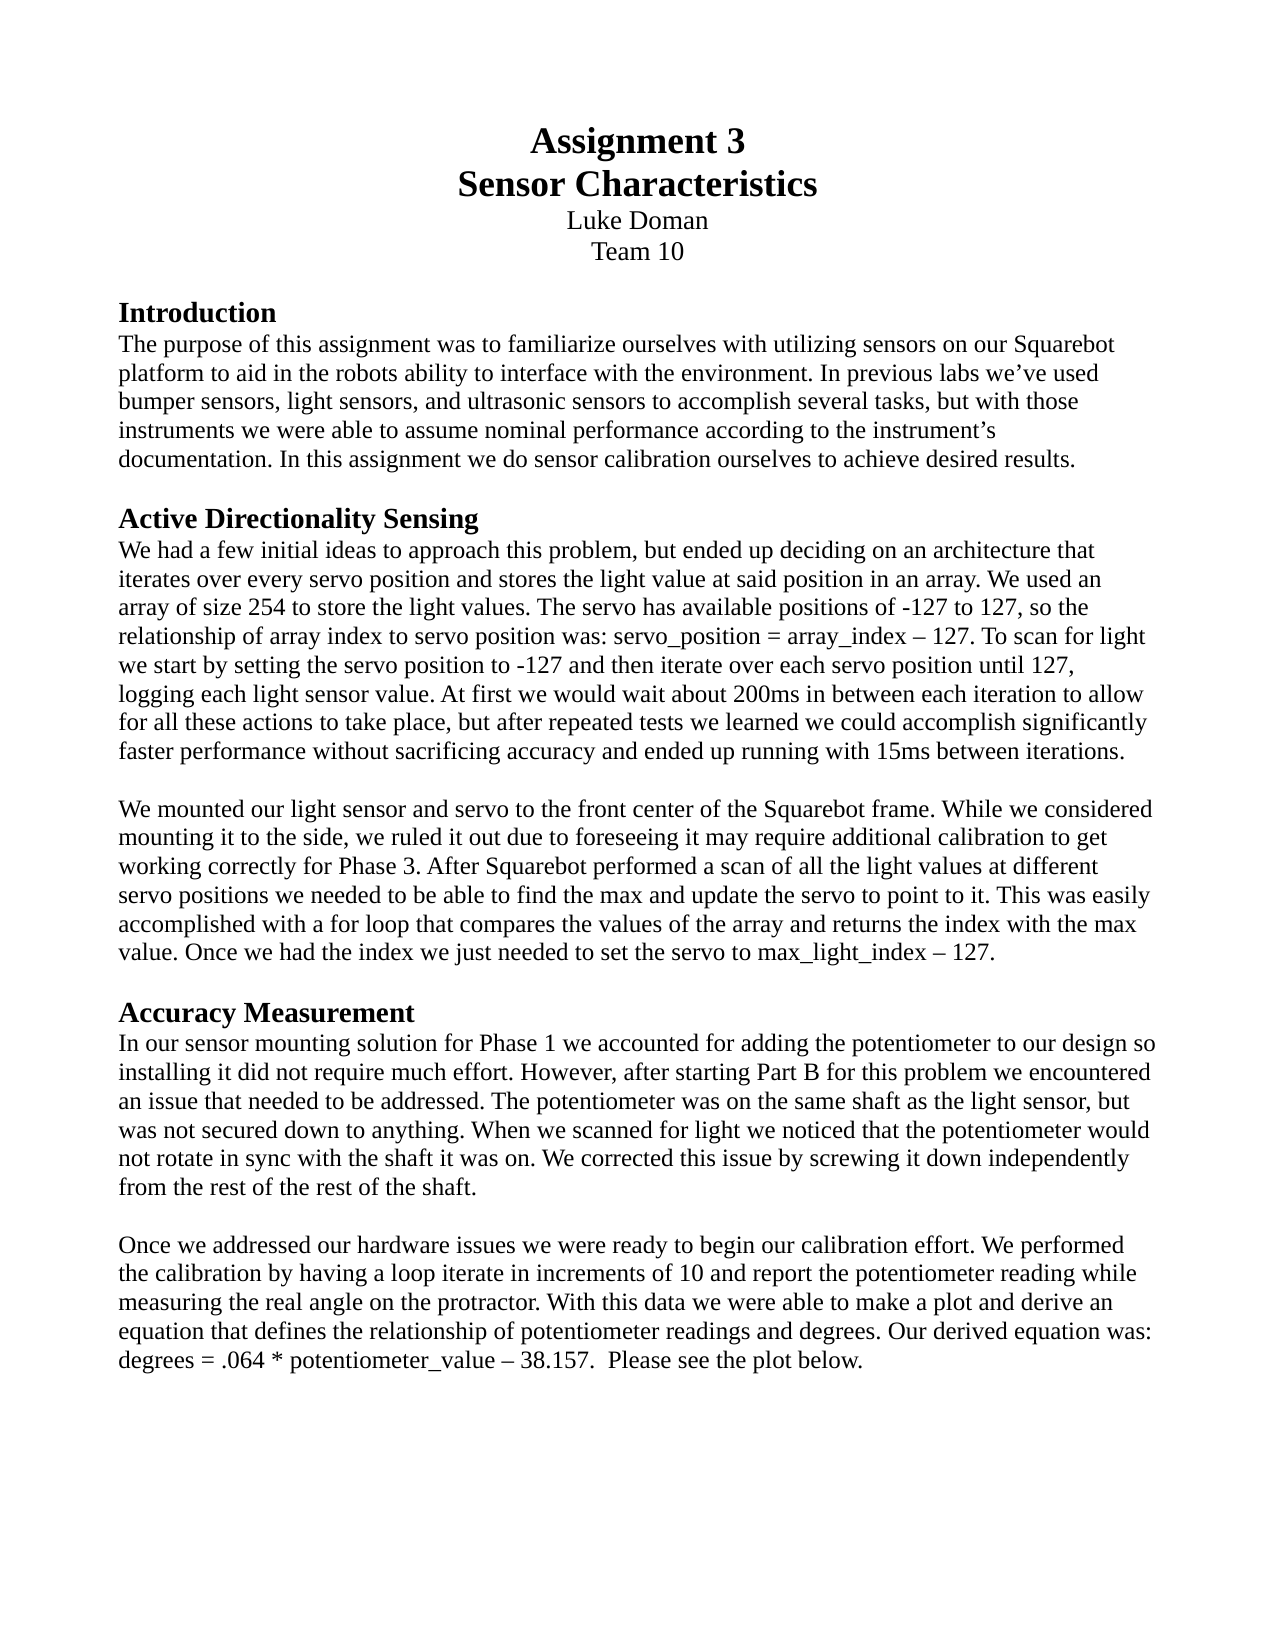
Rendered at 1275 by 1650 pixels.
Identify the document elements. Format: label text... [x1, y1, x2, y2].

text Introduction [118, 295, 1157, 329]
text The purpose of this assignment was to familiarize ourselves with utilizing sensors on our Squarebot platform to aid in the robots ability to interface with the environment. In previous labs we’ve used bumper sensors, light sensors, and ultrasonic sensors to accomplish several tasks, but with those instruments we were able to assume nominal performance according to the instrument’s documentation. In this assignment we do sensor calibration ourselves to achieve desired results. [118, 329, 1157, 473]
text We had a few initial ideas to approach this problem, but ended up deciding on an architecture that iterates over every servo position and stores the light value at said position in an array. We used an array of size 254 to store the light values. The servo has available positions of -127 to 127, so the relationship of array index to servo position was: servo_position = array_index – 127. To scan for light we start by setting the servo position to -127 and then iterate over each servo position until 127, logging each light sensor value. At first we would wait about 200ms in between each iteration to allow for all these actions to take place, but after repeated tests we learned we could accomplish significantly faster performance without sacrificing accuracy and ended up running with 15ms between iterations. [118, 535, 1157, 765]
text Luke Doman [118, 204, 1157, 236]
text Assignment 3 [118, 118, 1157, 161]
text In our sensor mounting solution for Phase 1 we accounted for adding the potentiometer to our design so installing it did not require much effort. However, after starting Part B for this problem we encountered an issue that needed to be addressed. The potentiometer was on the same shaft as the light sensor, but was not secured down to anything. When we scanned for light we noticed that the potentiometer would not rotate in sync with the shaft it was on. We corrected this issue by screwing it down independently from the rest of the rest of the shaft. [118, 1028, 1157, 1201]
text Accuracy Measurement [118, 995, 1157, 1028]
text Once we addressed our hardware issues we were ready to begin our calibration effort. We performed the calibration by having a loop iterate in increments of 10 and report the potentiometer reading while measuring the real angle on the protractor. With this data we were able to make a plot and derive an equation that defines the relationship of potentiometer readings and degrees. Our derived equation was: degrees = .064 * potentiometer_value – 38.157. Please see the plot below. [118, 1230, 1157, 1373]
text We mounted our light sensor and servo to the front center of the Squarebot frame. While we considered mounting it to the side, we ruled it out due to foreseeing it may require additional calibration to get working correctly for Phase 3. After Squarebot performed a scan of all the light values at different servo positions we needed to be able to find the max and update the servo to point to it. This was easily accomplished with a for loop that compares the values of the array and returns the index with the max value. Once we had the index we just needed to set the servo to max_light_index – 127. [118, 794, 1157, 966]
text Sensor Characteristics [118, 161, 1157, 204]
text Active Directionality Sensing [118, 501, 1157, 535]
text Team 10 [118, 236, 1157, 267]
